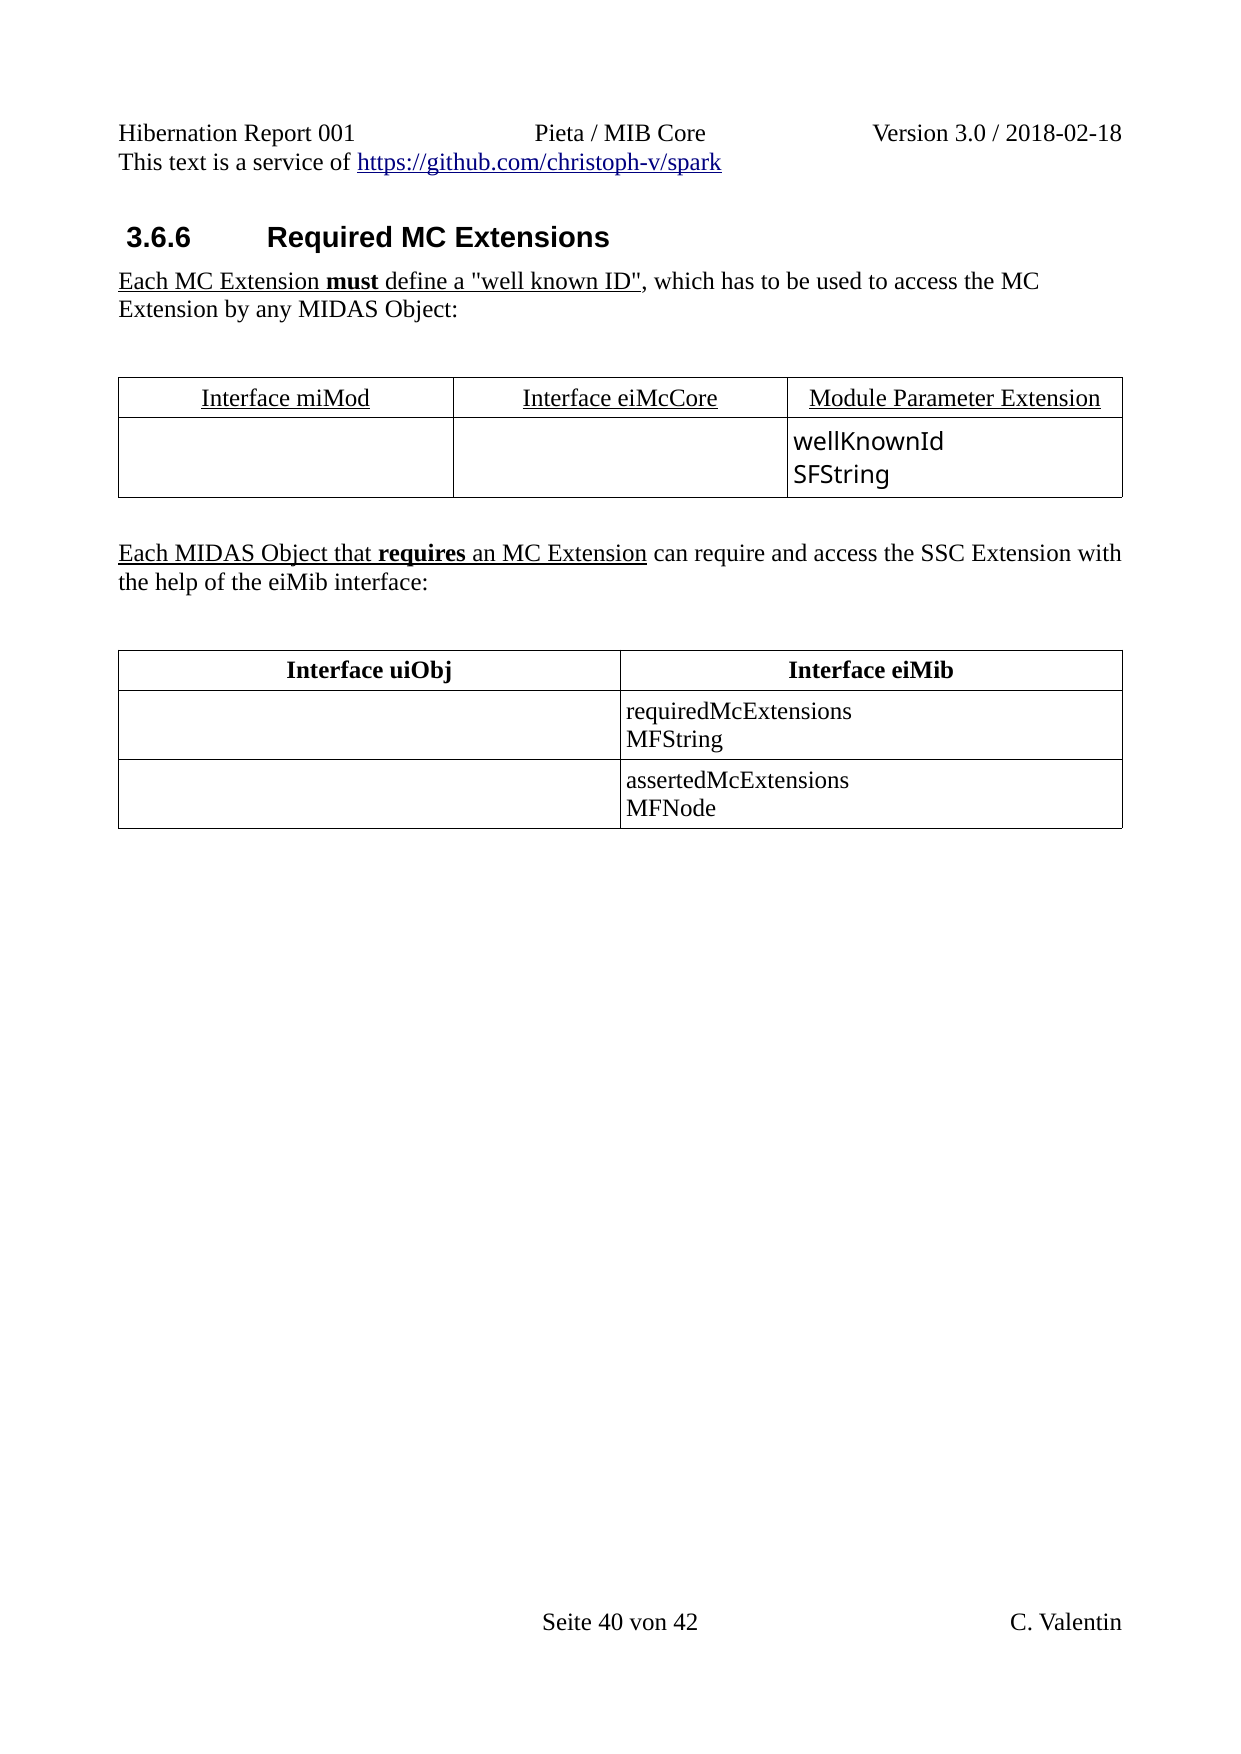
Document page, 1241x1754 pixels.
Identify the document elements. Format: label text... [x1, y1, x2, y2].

table_cell [119, 691, 620, 759]
text Each MIDAS Object that requires an MC Extension can require and access the SSC Extension with the help of the eiMib interface: [118, 538, 1122, 596]
table_header Interface miMod [119, 378, 453, 417]
table_cell [454, 418, 787, 497]
subtitle Required MC Extensions [118, 220, 1122, 253]
table_cell [119, 760, 620, 828]
table_cell wellKnownId SFString [788, 418, 1122, 497]
table_header Interface uiObj [119, 651, 620, 690]
table_header Interface eiMib [621, 651, 1122, 690]
table_cell assertedMcExtensions MFNode [621, 760, 1122, 828]
table_cell requiredMcExtensions MFString [621, 691, 1122, 759]
table_cell [119, 418, 453, 497]
text Each MC Extension must define a "well known ID", which has to be used to access the MC Extension by any MIDAS Object: [118, 266, 1122, 323]
table_header Module Parameter Extension [788, 378, 1122, 417]
table_header Interface eiMcCore [454, 378, 787, 417]
